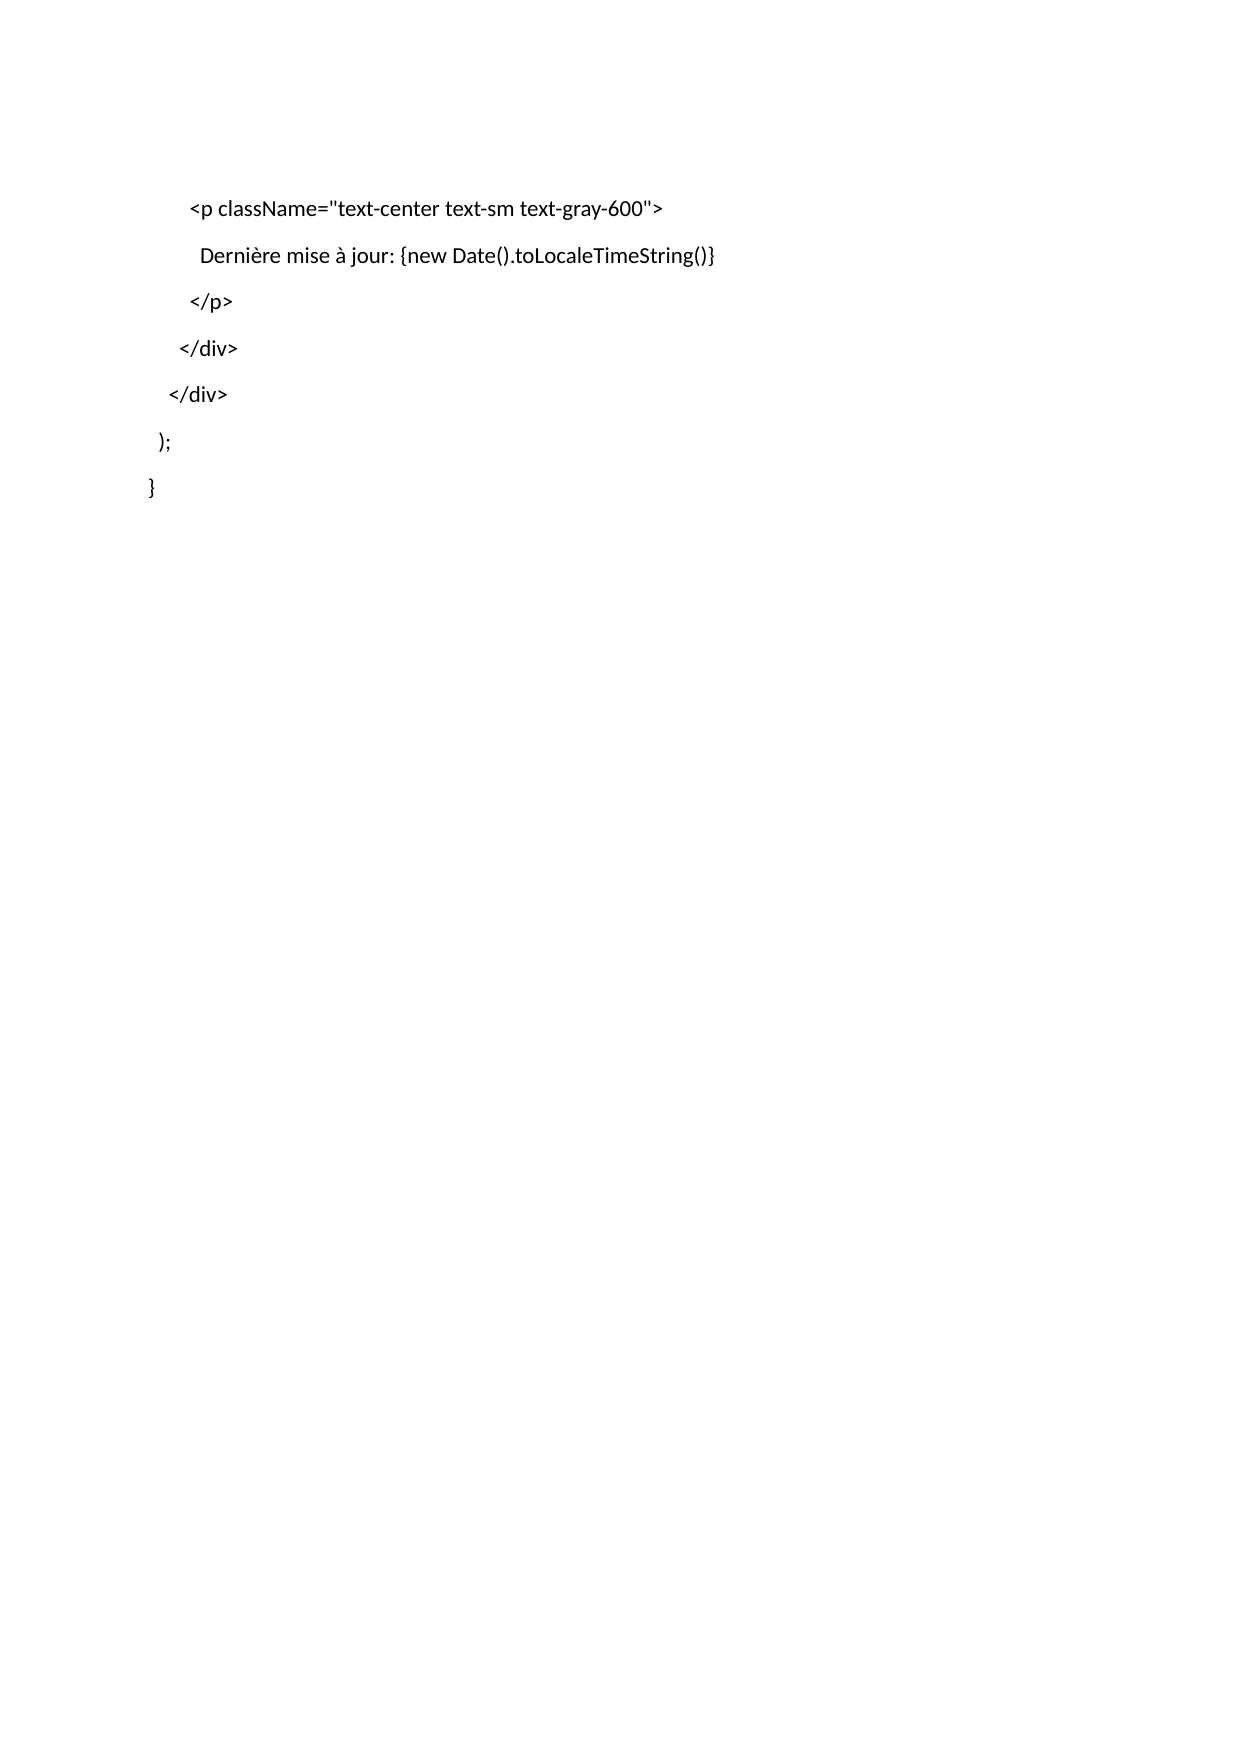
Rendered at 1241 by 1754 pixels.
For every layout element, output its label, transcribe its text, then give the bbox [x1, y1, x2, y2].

text } [148, 473, 1093, 502]
text <p className="text-center text-sm text-gray-600"> [148, 194, 1093, 222]
text ); [148, 427, 1093, 455]
text Dernière mise à jour: {new Date().toLocaleTimeString()} [148, 241, 1093, 269]
text </div> [148, 380, 1093, 408]
text </div> [148, 334, 1093, 362]
text </p> [148, 287, 1093, 315]
